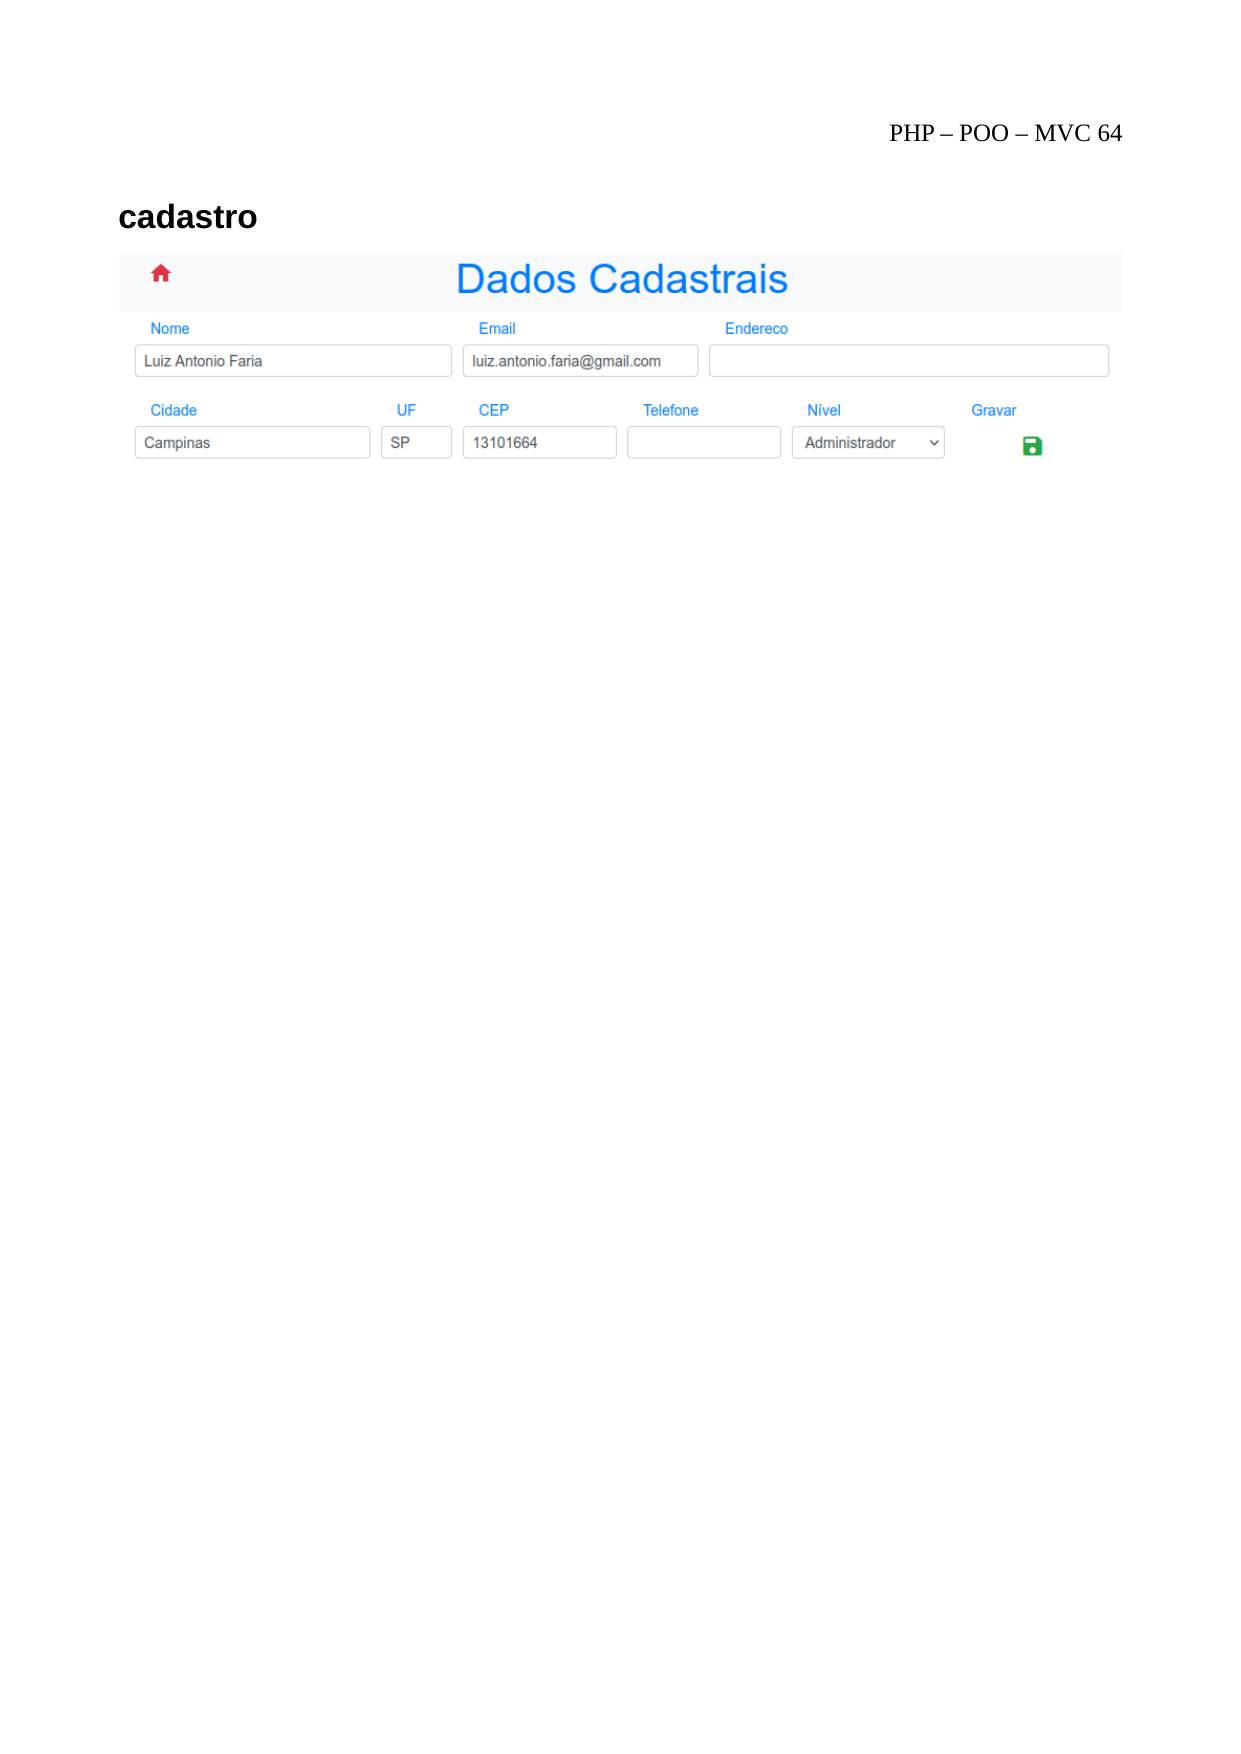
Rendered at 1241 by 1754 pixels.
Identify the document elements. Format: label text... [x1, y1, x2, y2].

subtitle cadastro [118, 197, 1122, 236]
picture [118, 248, 1123, 489]
